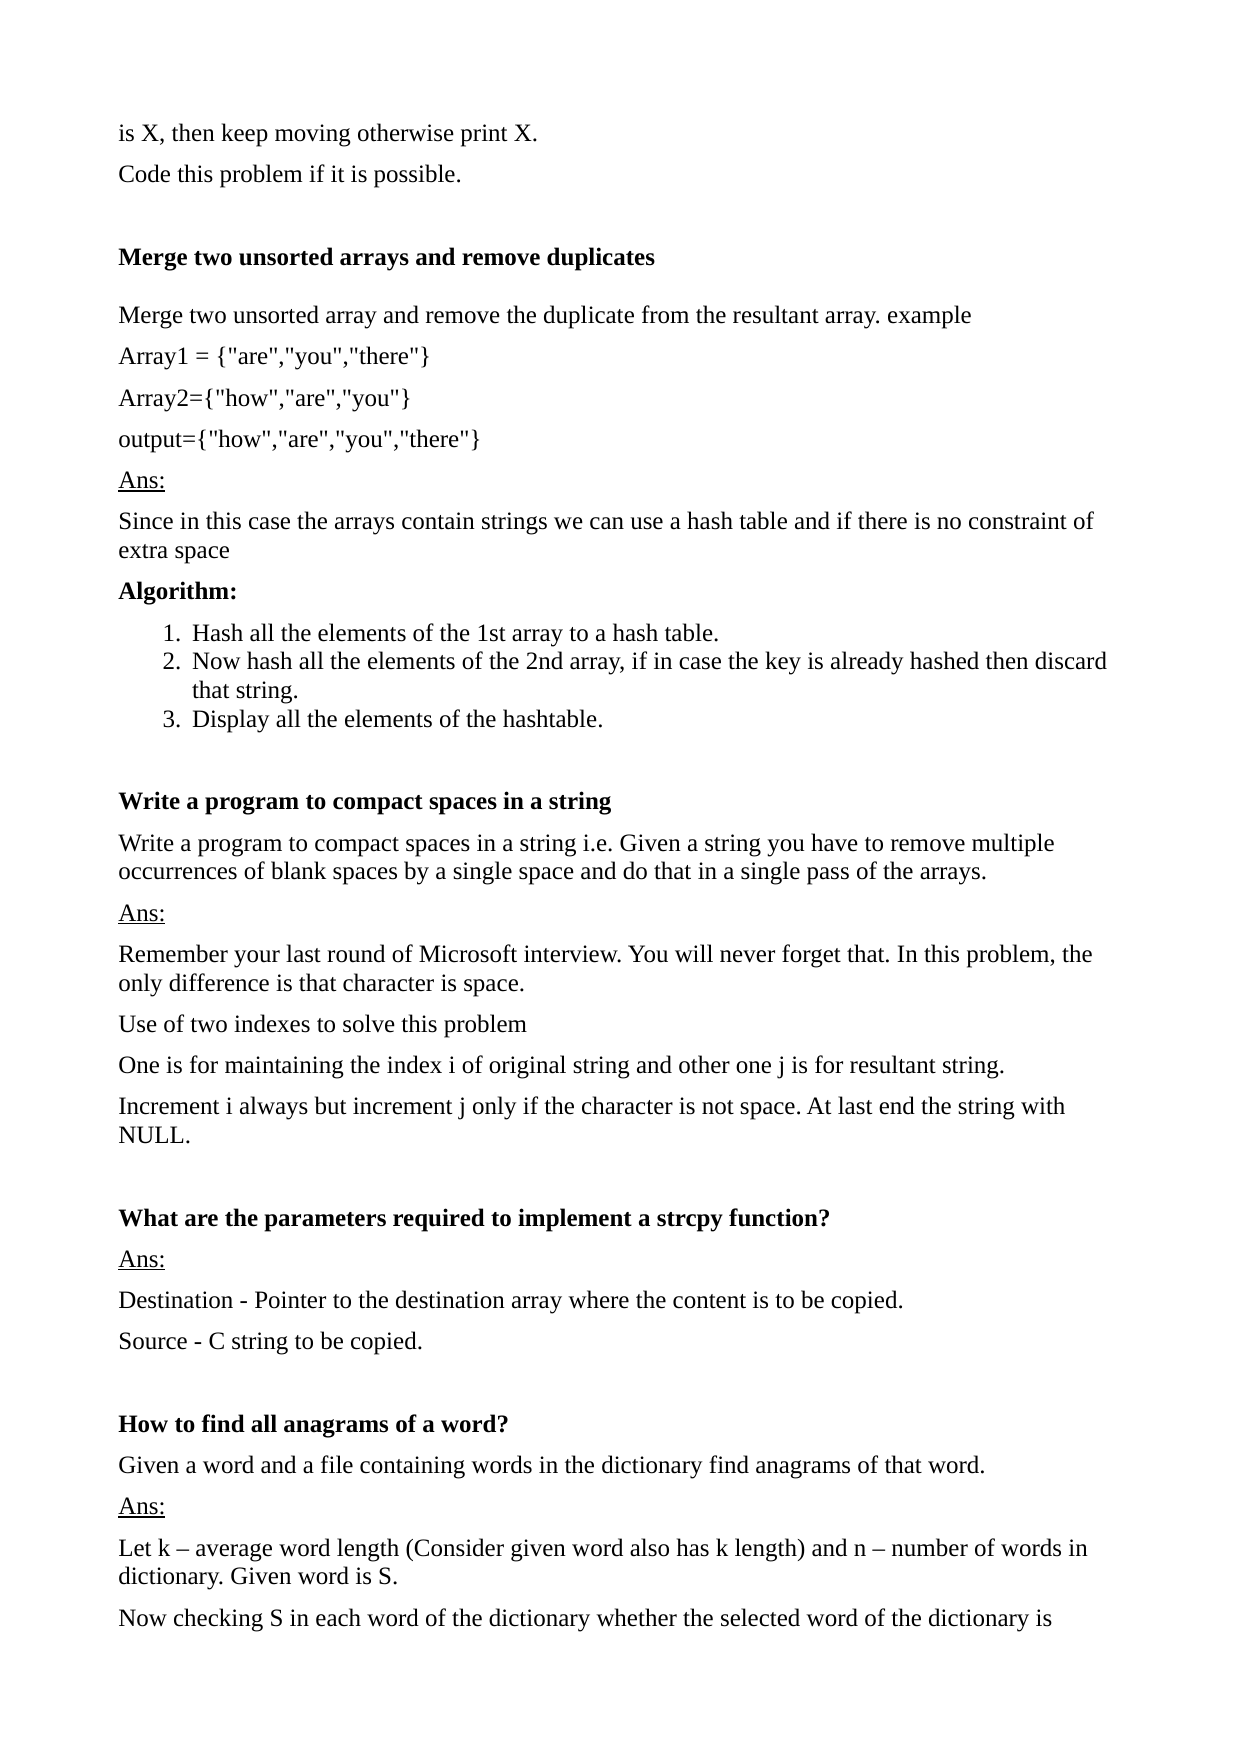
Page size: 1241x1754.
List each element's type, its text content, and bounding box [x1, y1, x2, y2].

text Since in this case the arrays contain strings we can use a hash table and if there is no constraint of extra space [118, 506, 1122, 564]
text Destination - Pointer to the destination array where the content is to be copied. [118, 1285, 1122, 1314]
text Code this problem if it is possible. [118, 159, 1122, 188]
text is X, then keep moving otherwise print X. [118, 118, 1122, 147]
text Array1 = {"are","you","there"} [118, 341, 1122, 370]
text Given a word and a file containing words in the dictionary find anagrams of that word. [118, 1450, 1122, 1479]
text Ans: [118, 465, 1122, 494]
text Remember your last round of Microsoft interview. You will never forget that. In this problem, the only difference is that character is space. [118, 939, 1122, 996]
text Array2={"how","are","you"} [118, 383, 1122, 411]
text Source - C string to be copied. [118, 1326, 1122, 1355]
list Display all the elements of the hashtable. [162, 704, 1122, 733]
text Algorithm: [118, 576, 1122, 605]
text Ans: [118, 1491, 1122, 1520]
text Ans: [118, 1244, 1122, 1273]
text Let k – average word length (Consider given word also has k length) and n – number of words in dictionary. Given word is S. [118, 1533, 1122, 1590]
text output={"how","are","you","there"} [118, 424, 1122, 453]
text How to find all anagrams of a word? [118, 1409, 1122, 1438]
text Write a program to compact spaces in a string i.e. Given a string you have to remove multiple occurrences of blank spaces by a single space and do that in a single pass of the arrays. [118, 828, 1122, 885]
text Ans: [118, 898, 1122, 926]
text Write a program to compact spaces in a string [118, 786, 1122, 815]
text What are the parameters required to implement a strcpy function? [118, 1203, 1122, 1231]
text Use of two indexes to solve this problem [118, 1009, 1122, 1038]
list Now hash all the elements of the 2nd array, if in case the key is already hashed then discard that string. [162, 646, 1122, 704]
list Hash all the elements of the 1st array to a hash table. [162, 618, 1122, 646]
text Increment i always but increment j only if the character is not space. At last end the string with NULL. [118, 1091, 1122, 1149]
text Merge two unsorted arrays and remove duplicates [118, 242, 1122, 271]
text One is for maintaining the index i of original string and other one j is for resultant string. [118, 1050, 1122, 1079]
text Merge two unsorted array and remove the duplicate from the resultant array. example [118, 300, 1122, 329]
text Now checking S in each word of the dictionary whether the selected word of the dictionary is [118, 1603, 1122, 1631]
